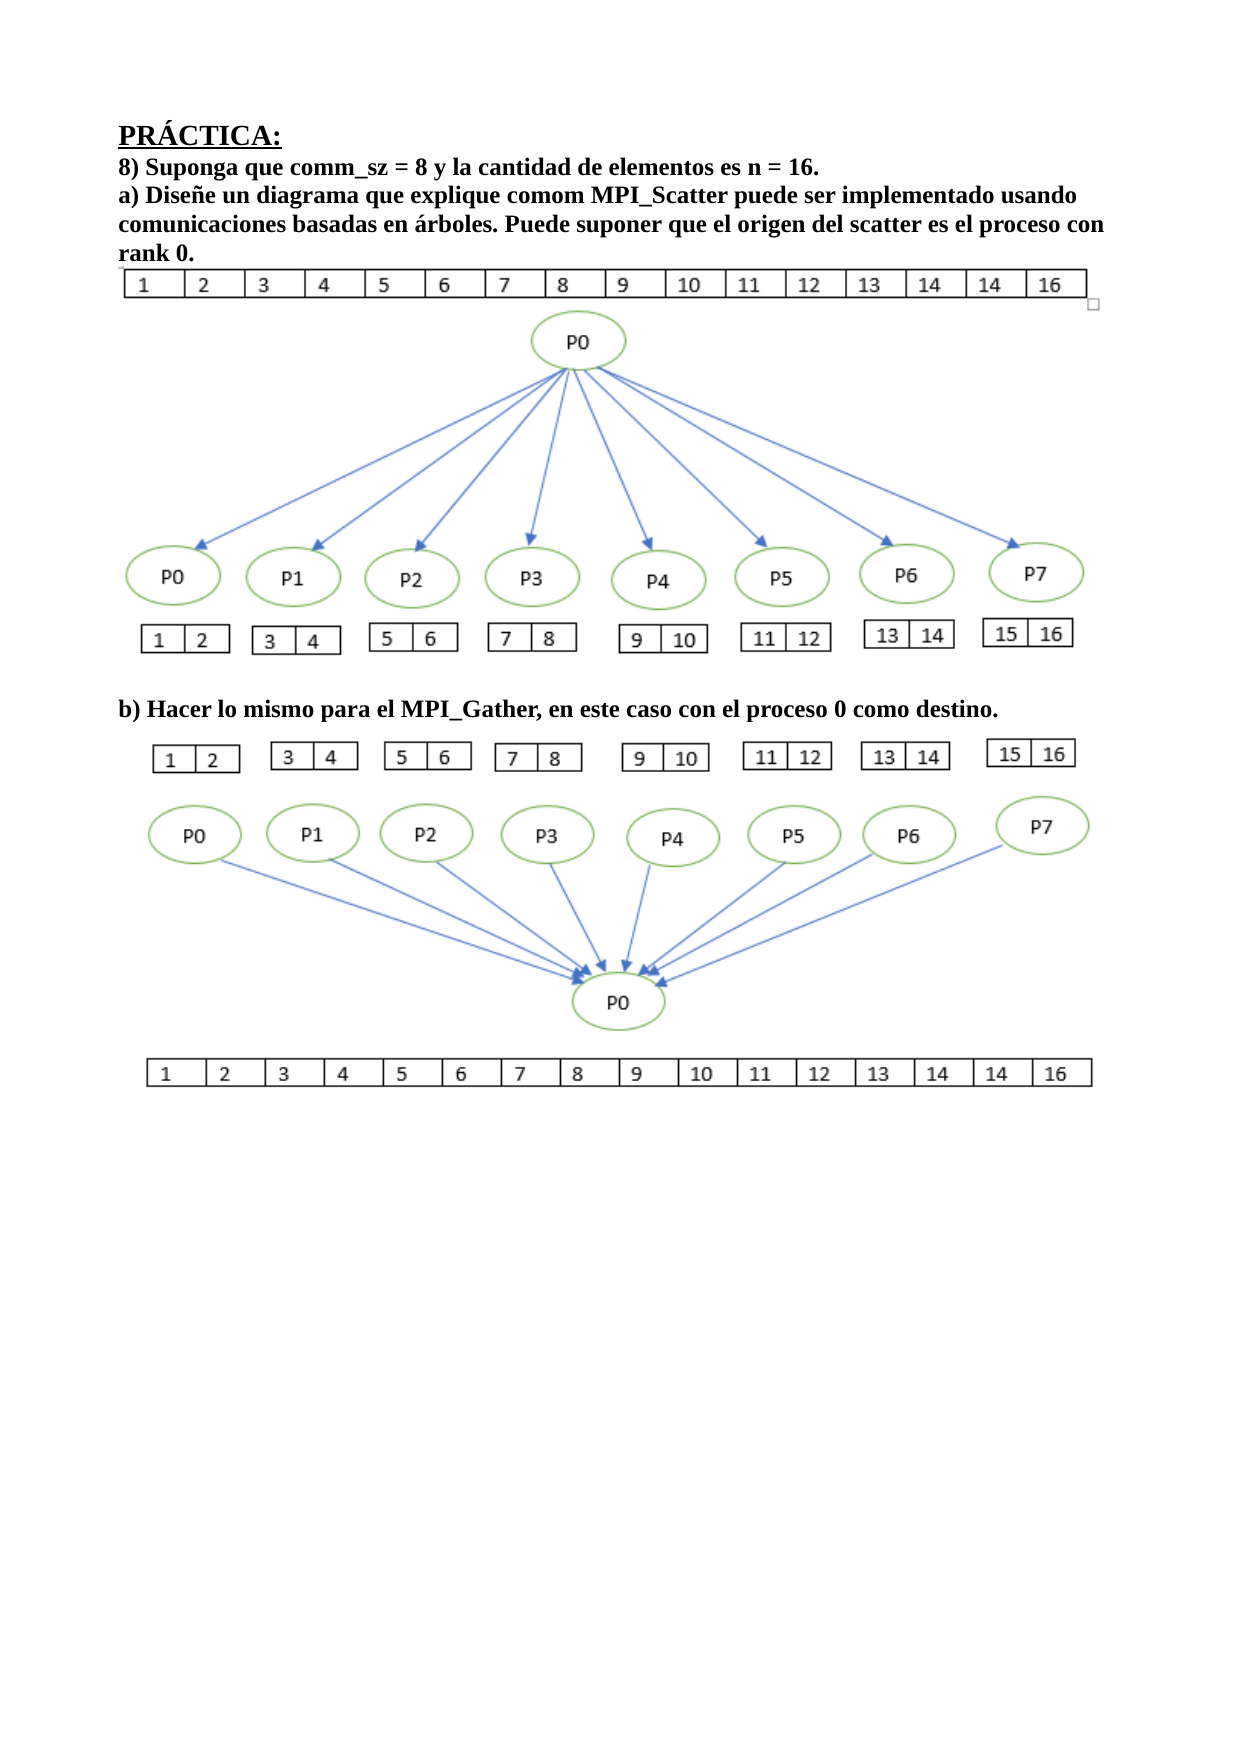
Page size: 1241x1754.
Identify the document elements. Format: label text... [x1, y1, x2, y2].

picture [118, 266, 1123, 666]
text PRÁCTICA: [118, 118, 1122, 152]
text a) Diseñe un diagrama que explique comom MPI_Scatter puede ser implementado usando comunicaciones basadas en árboles. Puede suponer que el origen del scatter es el proceso con rank 0. [118, 180, 1122, 266]
text b) Hacer lo mismo para el MPI_Gather, en este caso con el proceso 0 como destino. [118, 694, 1122, 722]
text 8) Suponga que comm_sz = 8 y la cantidad de elementos es n = 16. [118, 152, 1122, 180]
picture [118, 722, 1123, 1125]
